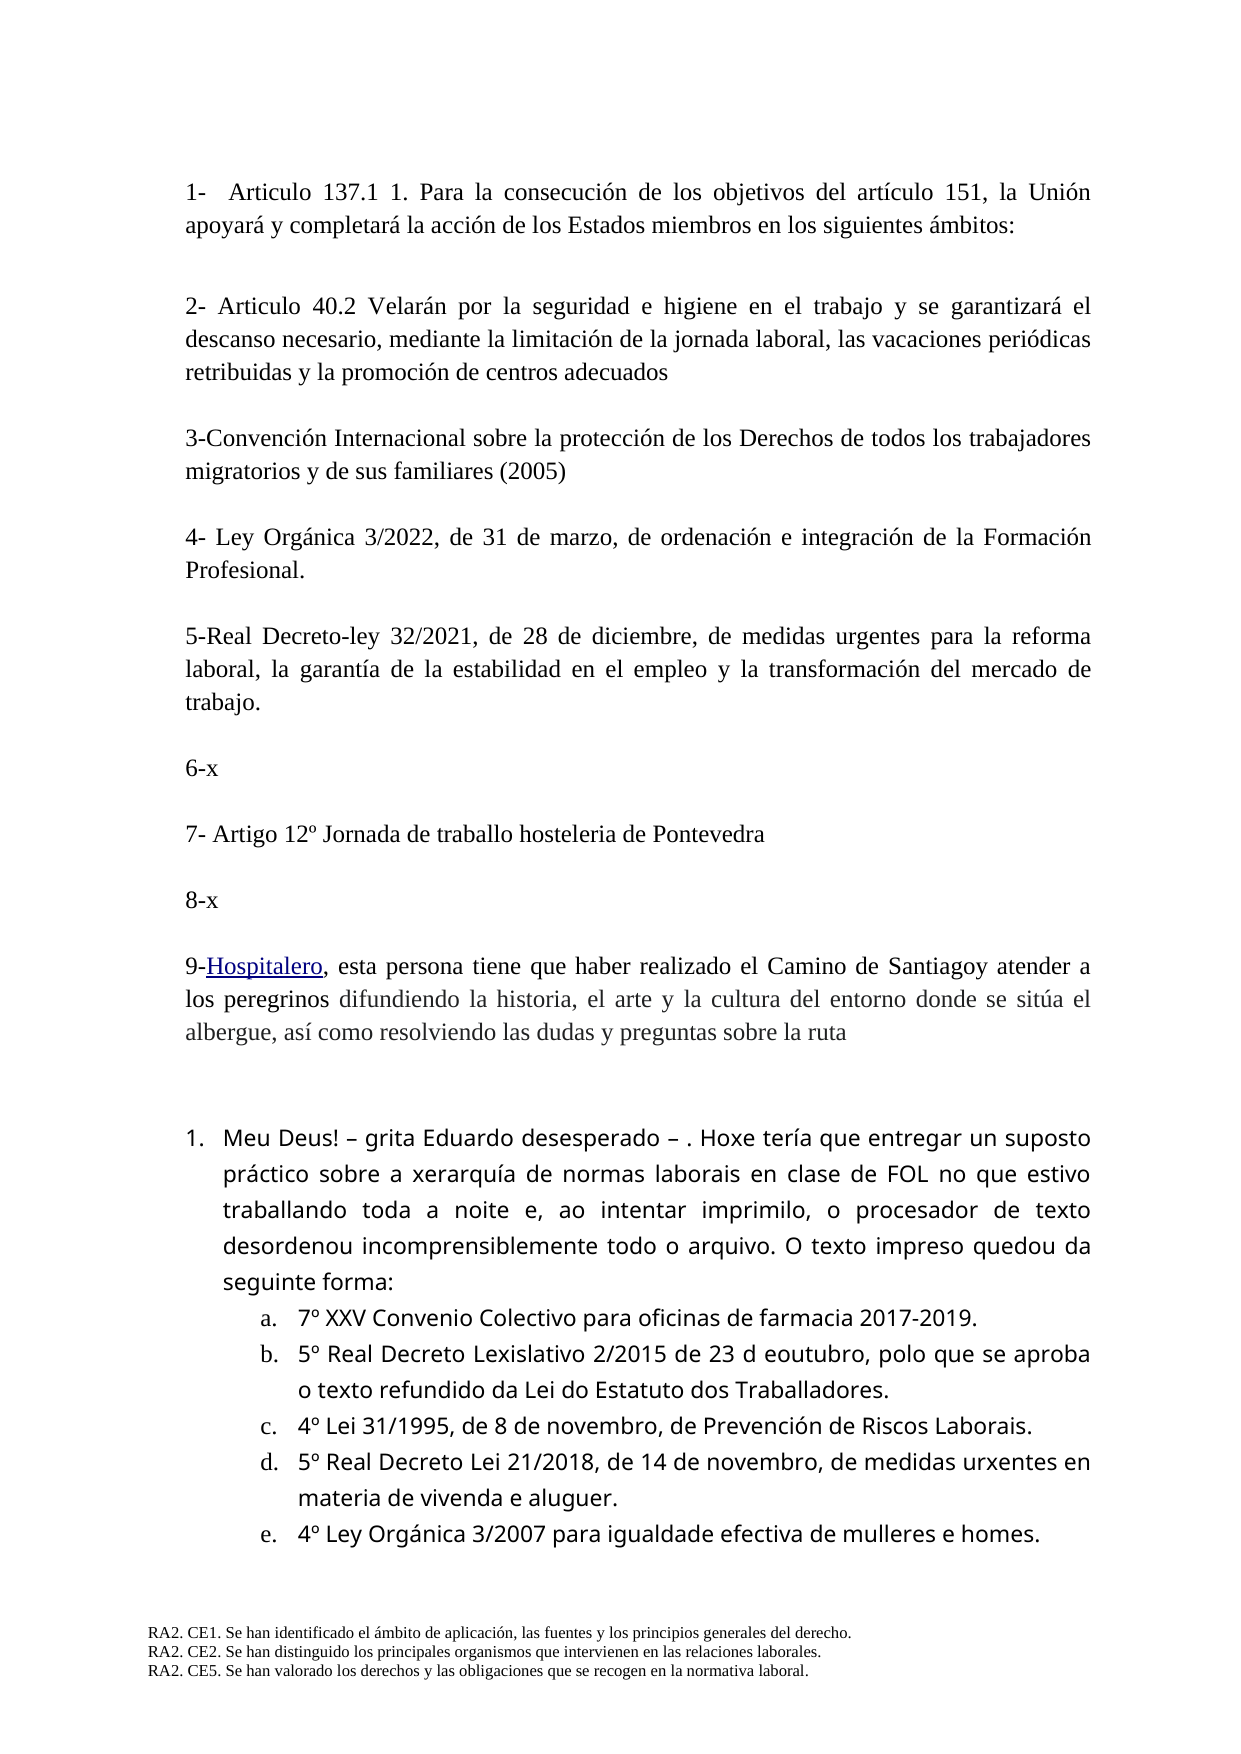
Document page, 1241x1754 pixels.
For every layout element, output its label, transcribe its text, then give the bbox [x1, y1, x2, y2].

text 1- Articulo 137.1 1. Para la consecución de los objetivos del artículo 151, la Unión apoyará y completará la acción de los Estados miembros en los siguientes ámbitos: [185, 177, 1092, 239]
list 7º XXV Convenio Colectivo para oficinas de farmacia 2017-2019. [260, 1302, 1092, 1333]
text 4- Ley Orgánica 3/2022, de 31 de marzo, de ordenación e integración de la Formación Profesional. [185, 522, 1092, 584]
text 2- Articulo 40.2 Velarán por la seguridad e higiene en el trabajo y se garantizará el descanso necesario, mediante la limitación de la jornada laboral, las vacaciones periódicas retribuidas y la promoción de centros adecuados [185, 291, 1092, 386]
text 9-Hospitalero, esta persona tiene que haber realizado el Camino de Santiagoy atender a los peregrinos difundiendo la historia, el arte y la cultura del entorno donde se sitúa el albergue, así como resolviendo las dudas y preguntas sobre la ruta [185, 951, 1092, 1046]
list 5º Real Decreto Lexislativo 2/2015 de 23 d eoutubro, polo que se aproba o texto refundido da Lei do Estatuto dos Traballadores. [260, 1338, 1092, 1405]
text 8-x [185, 885, 1092, 914]
text 7- Artigo 12º Jornada de traballo hosteleria de Pontevedra [185, 819, 1092, 848]
list 5º Real Decreto Lei 21/2018, de 14 de novembro, de medidas urxentes en materia de vivenda e aluguer. [260, 1446, 1092, 1513]
text 6-x [185, 753, 1092, 782]
text 3-Convención Internacional sobre la protección de los Derechos de todos los trabajadores migratorios y de sus familiares (2005) [185, 423, 1092, 485]
list 4º Lei 31/1995, de 8 de novembro, de Prevención de Riscos Laborais. [260, 1410, 1092, 1441]
list 4º Ley Orgánica 3/2007 para igualdade efectiva de mulleres e homes. [260, 1517, 1092, 1549]
list Meu Deus! – grita Eduardo desesperado – . Hoxe tería que entregar un suposto práctico sobre a xerarquía de normas laborais en clase de FOL no que estivo traballando toda a noite e, ao intentar imprimilo, o procesador de texto desordenou incomprensiblemente todo o arquivo. O texto impreso quedou da seguinte forma: [185, 1122, 1092, 1297]
text 5-Real Decreto-ley 32/2021, de 28 de diciembre, de medidas urgentes para la reforma laboral, la garantía de la estabilidad en el empleo y la transformación del mercado de trabajo. [185, 621, 1092, 716]
